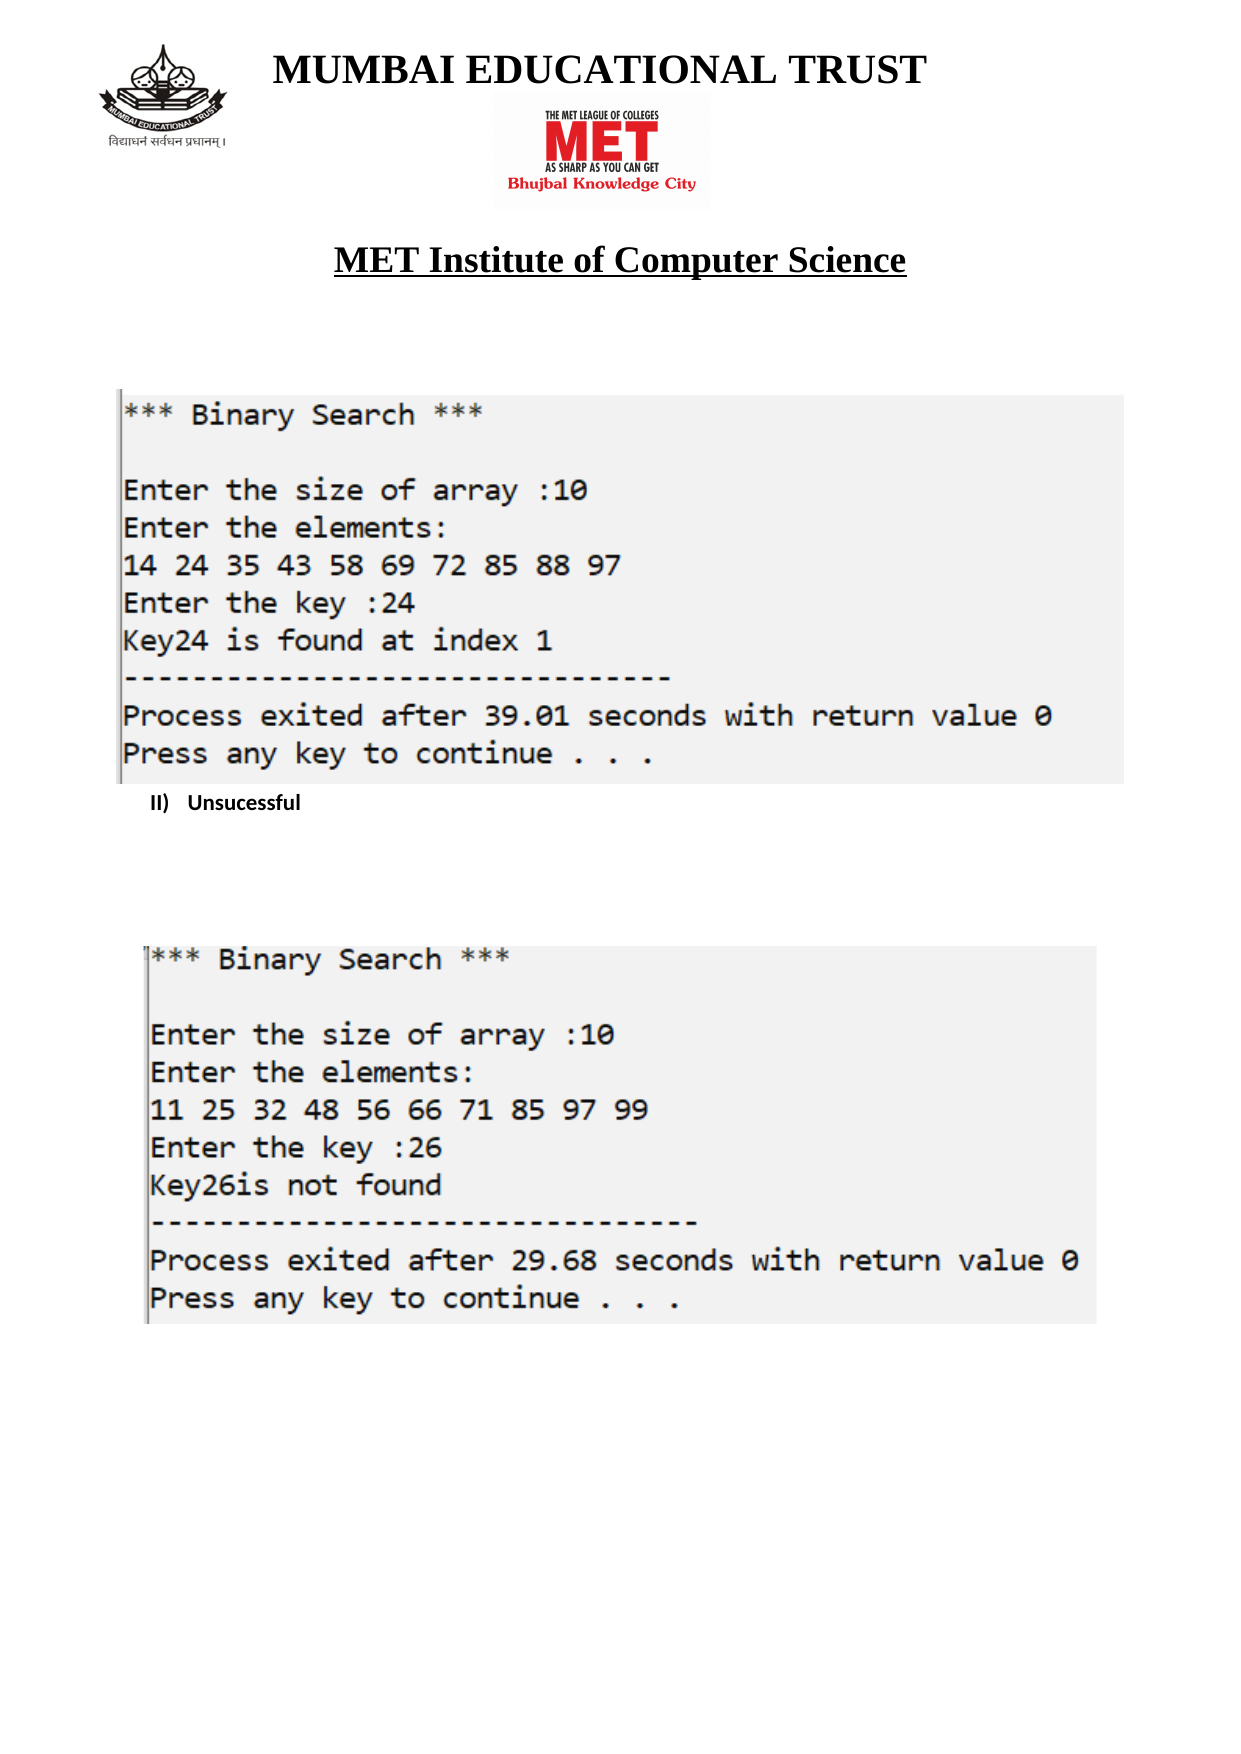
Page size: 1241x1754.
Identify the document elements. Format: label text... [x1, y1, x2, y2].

picture [98, 44, 228, 148]
picture [492, 92, 712, 210]
picture [116, 389, 1124, 784]
picture [143, 946, 1097, 1324]
list Unsucessful [150, 390, 1165, 816]
